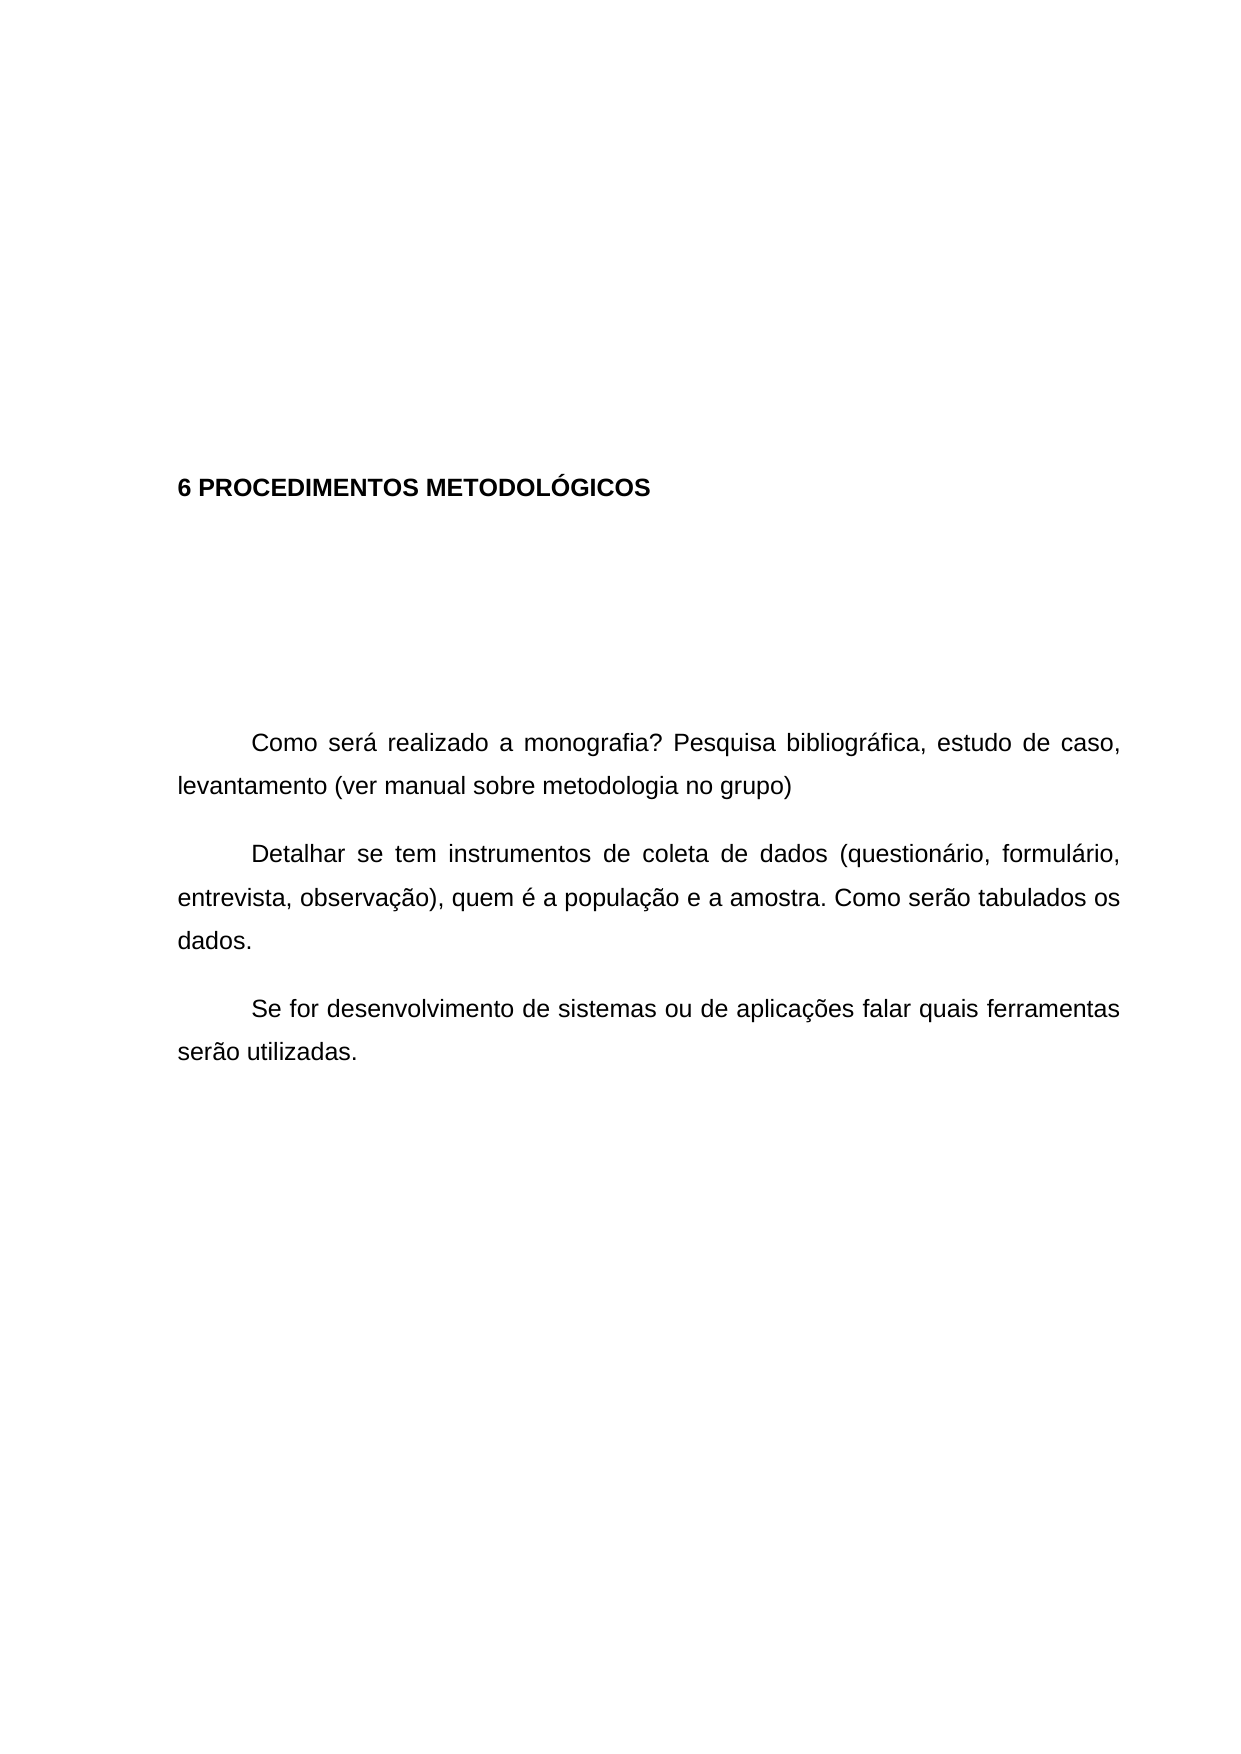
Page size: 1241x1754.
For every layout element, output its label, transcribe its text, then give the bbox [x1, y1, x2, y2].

text 6 PROCEDIMENTOS METODOLÓGICOS [177, 472, 1122, 501]
text Detalhar se tem instrumentos de coleta de dados (questionário, formulário, entrevista, observação), quem é a população e a amostra. Como serão tabulados os dados. [177, 839, 1122, 954]
text Como será realizado a monografia? Pesquisa bibliográfica, estudo de caso, levantamento (ver manual sobre metodologia no grupo) [177, 728, 1122, 800]
text Se for desenvolvimento de sistemas ou de aplicações falar quais ferramentas serão utilizadas. [177, 994, 1122, 1066]
